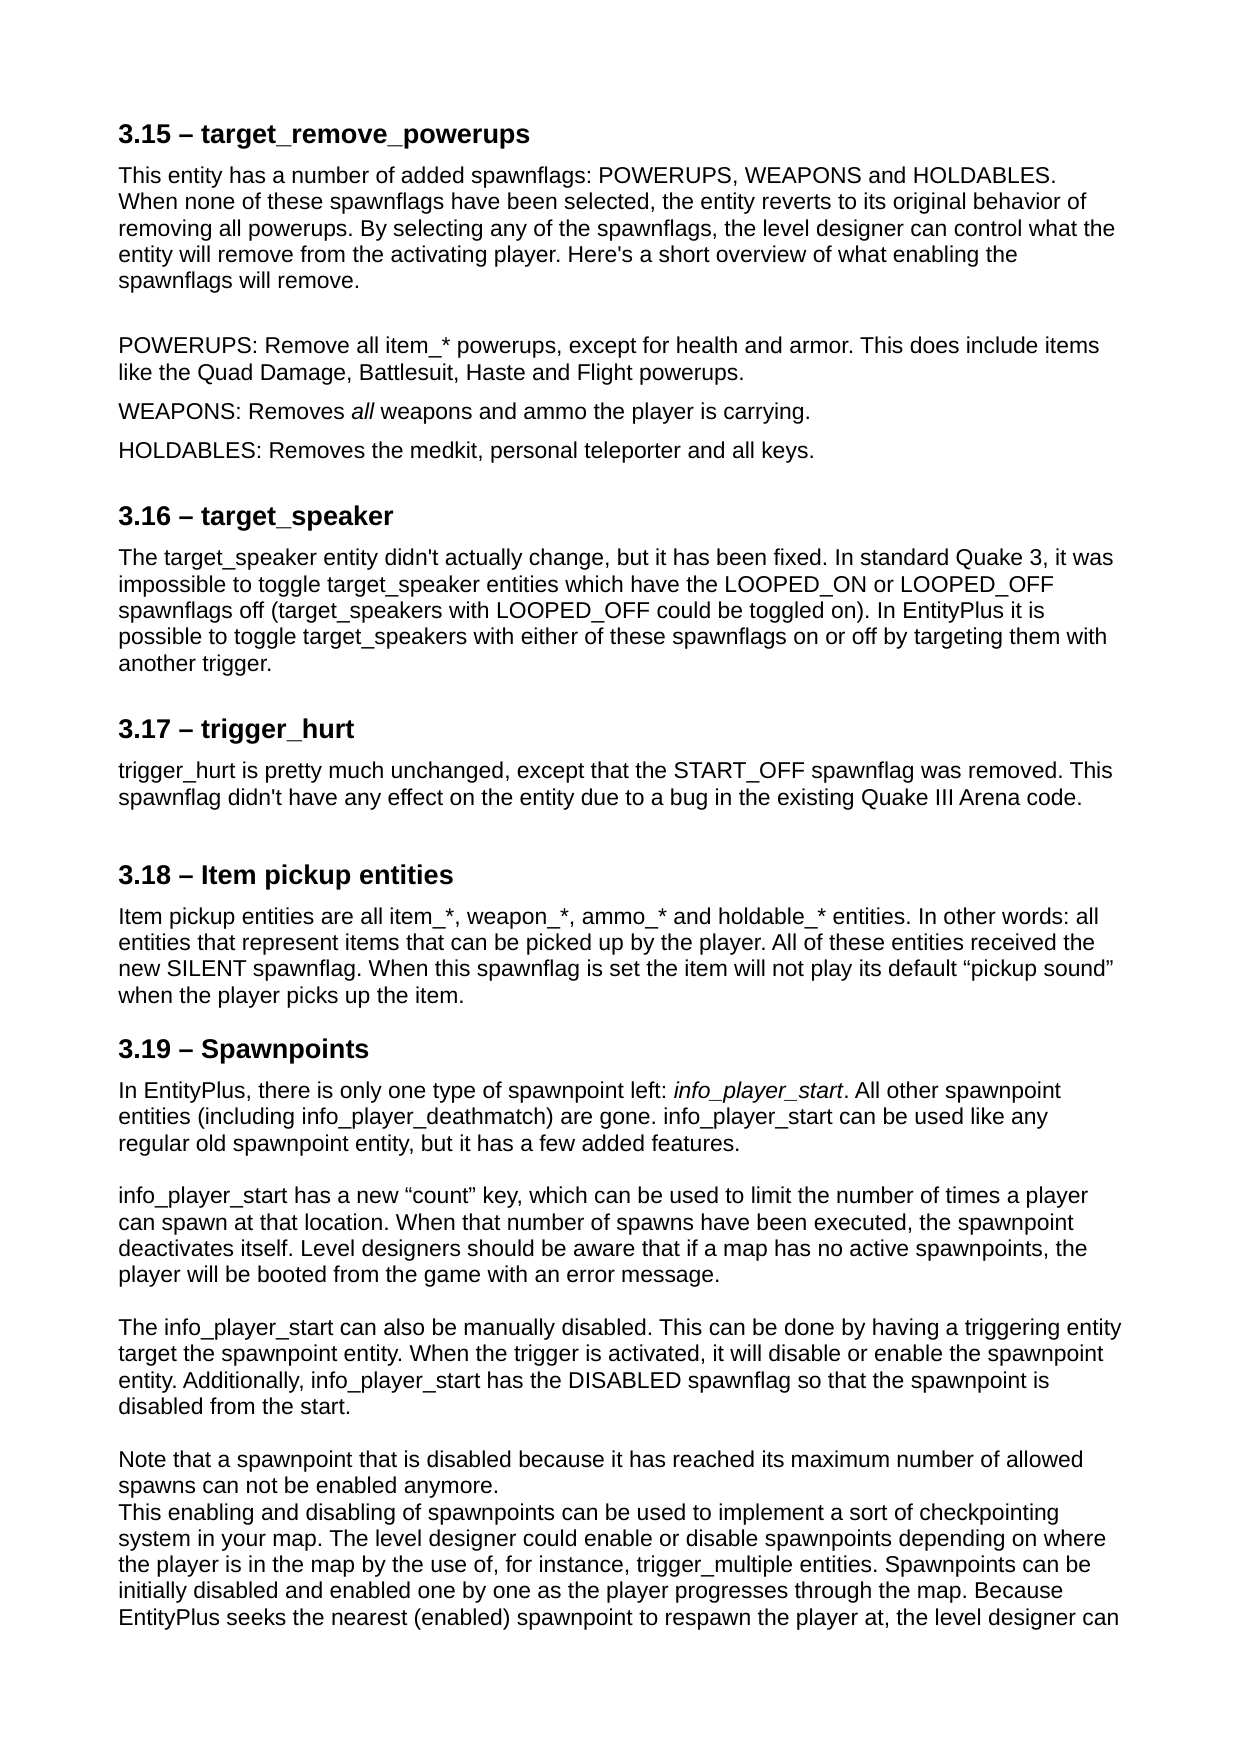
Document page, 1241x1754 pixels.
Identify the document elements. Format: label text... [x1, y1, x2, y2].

text Item pickup entities are all item_*, weapon_*, ammo_* and holdable_* entities. In other words: all entities that represent items that can be picked up by the player. All of these entities received the new SILENT spawnflag. When this spawnflag is set the item will not play its default “pickup sound” when the player picks up the item. [118, 903, 1122, 1008]
text The target_speaker entity didn't actually change, but it has been fixed. In standard Quake 3, it was impossible to toggle target_speaker entities which have the LOOPED_ON or LOOPED_OFF spawnflags off (target_speakers with LOOPED_OFF could be toggled on). In EntityPlus it is possible to toggle target_speakers with either of these spawnflags on or off by targeting them with another trigger. [118, 544, 1122, 676]
text trigger_hurt is pretty much unchanged, except that the START_OFF spawnflag was removed. This spawnflag didn't have any effect on the entity due to a bug in the existing Quake III Arena code. [118, 757, 1122, 810]
subtitle 3.17 – trigger_hurt [118, 713, 1122, 745]
text This entity has a number of added spawnflags: POWERUPS, WEAPONS and HOLDABLES. When none of these spawnflags have been selected, the entity reverts to its original behavior of removing all powerups. By selecting any of the spawnflags, the level designer can control what the entity will remove from the activating player. Here's a short overview of what enabling the spawnflags will remove. [118, 162, 1122, 294]
text info_player_start has a new “count” key, which can be used to limit the number of times a player can spawn at that location. When that number of spawns have been executed, the spawnpoint deactivates itself. Level designers should be aware that if a map has no active spawnpoints, the player will be booted from the game with an error message. [118, 1182, 1122, 1288]
subtitle 3.15 – target_remove_powerups [118, 118, 1122, 149]
text The info_player_start can also be manually disabled. This can be done by having a triggering entity target the spawnpoint entity. When the trigger is activated, it will disable or enable the spawnpoint entity. Additionally, info_player_start has the DISABLED spawnflag so that the spawnpoint is disabled from the start. [118, 1314, 1122, 1419]
text HOLDABLES: Removes the medkit, personal teleporter and all keys. [118, 437, 1122, 463]
text In EntityPlus, there is only one type of spawnpoint left: info_player_start. All other spawnpoint entities (including info_player_deathmatch) are gone. info_player_start can be used like any regular old spawnpoint entity, but it has a few added features. [118, 1077, 1122, 1156]
subtitle 3.19 – Spawnpoints [118, 1033, 1122, 1064]
text POWERUPS: Remove all item_* powerups, except for health and armor. This does include items like the Quad Damage, Battlesuit, Haste and Flight powerups. [118, 306, 1122, 385]
text This enabling and disabling of spawnpoints can be used to implement a sort of checkpointing system in your map. The level designer could enable or disable spawnpoints depending on where the player is in the map by the use of, for instance, trigger_multiple entities. Spawnpoints can be initially disabled and enabled one by one as the player progresses through the map. Because EntityPlus seeks the nearest (enabled) spawnpoint to respawn the player at, the level designer can [118, 1498, 1122, 1630]
subtitle 3.16 – target_speaker [118, 500, 1122, 532]
text Note that a spawnpoint that is disabled because it has reached its maximum number of allowed spawns can not be enabled anymore. [118, 1446, 1122, 1498]
subtitle 3.18 – Item pickup entities [118, 859, 1122, 890]
text WEAPONS: Removes all weapons and ammo the player is carrying. [118, 398, 1122, 424]
